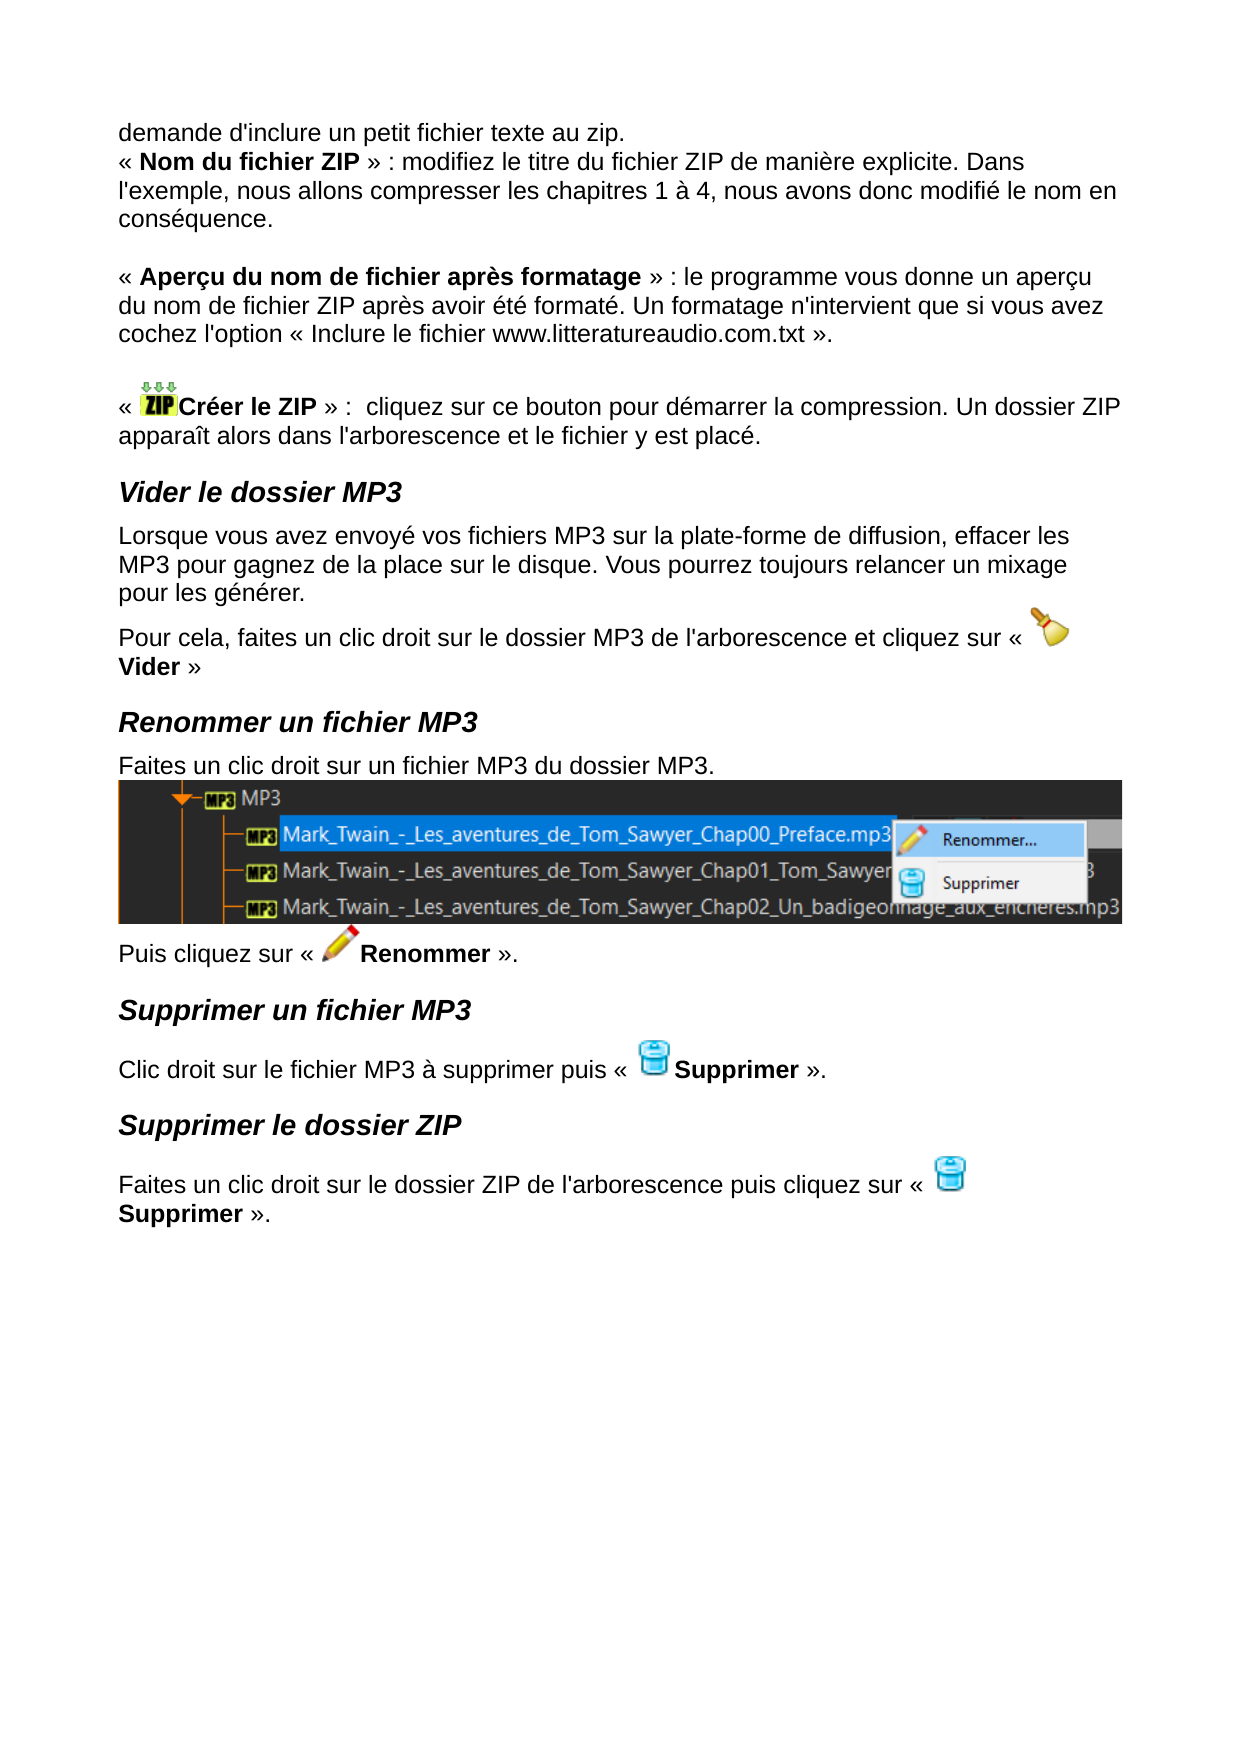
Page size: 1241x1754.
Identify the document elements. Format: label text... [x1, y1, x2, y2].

text « Aperçu du nom de fichier après formatage » : le programme vous donne un aperçu du nom de fichier ZIP après avoir été formaté. Un formatage n'intervient que si vous avez cochez l'option « Inclure le fichier www.litteratureaudio.com.txt ». [118, 262, 1122, 348]
picture [118, 780, 1123, 963]
text « Nom du fichier ZIP » : modifiez le titre du fichier ZIP de manière explicite. Dans l'exemple, nous allons compresser les chapitres 1 à 4, nous avons donc modifié le nom en conséquence. [118, 147, 1122, 233]
text Faites un clic droit sur un fichier MP3 du dossier MP3. [118, 751, 1122, 780]
text Pour cela, faites un clic droit sur le dossier MP3 de l'arborescence et cliquez sur « Vider » [118, 607, 1122, 680]
subtitle Vider le dossier MP3 [118, 475, 1122, 508]
subtitle Supprimer un fichier MP3 [118, 993, 1122, 1027]
text « Créer le ZIP » : cliquez sur ce bouton pour démarrer la compression. Un dossier ZIP apparaît alors dans l'arborescence et le fichier y est placé. [118, 377, 1122, 450]
picture [139, 376, 178, 416]
text Puis cliquez sur « Renommer ». [118, 924, 1122, 968]
picture [931, 1154, 971, 1194]
picture [635, 1039, 674, 1078]
subtitle Supprimer le dossier ZIP [118, 1108, 1122, 1142]
text Clic droit sur le fichier MP3 à supprimer puis « Supprimer ». [118, 1039, 1122, 1083]
subtitle Renommer un fichier MP3 [118, 705, 1122, 739]
text Faites un clic droit sur le dossier ZIP de l'arborescence puis cliquez sur « Supprimer ». [118, 1154, 1122, 1227]
text demande d'inclure un petit fichier texte au zip. [118, 118, 1122, 147]
text Lorsque vous avez envoyé vos fichiers MP3 sur la plate-forme de diffusion, effacer les MP3 pour gagnez de la place sur le disque. Vous pourrez toujours relancer un mixage pour les générer. [118, 521, 1122, 607]
picture [1030, 607, 1070, 647]
